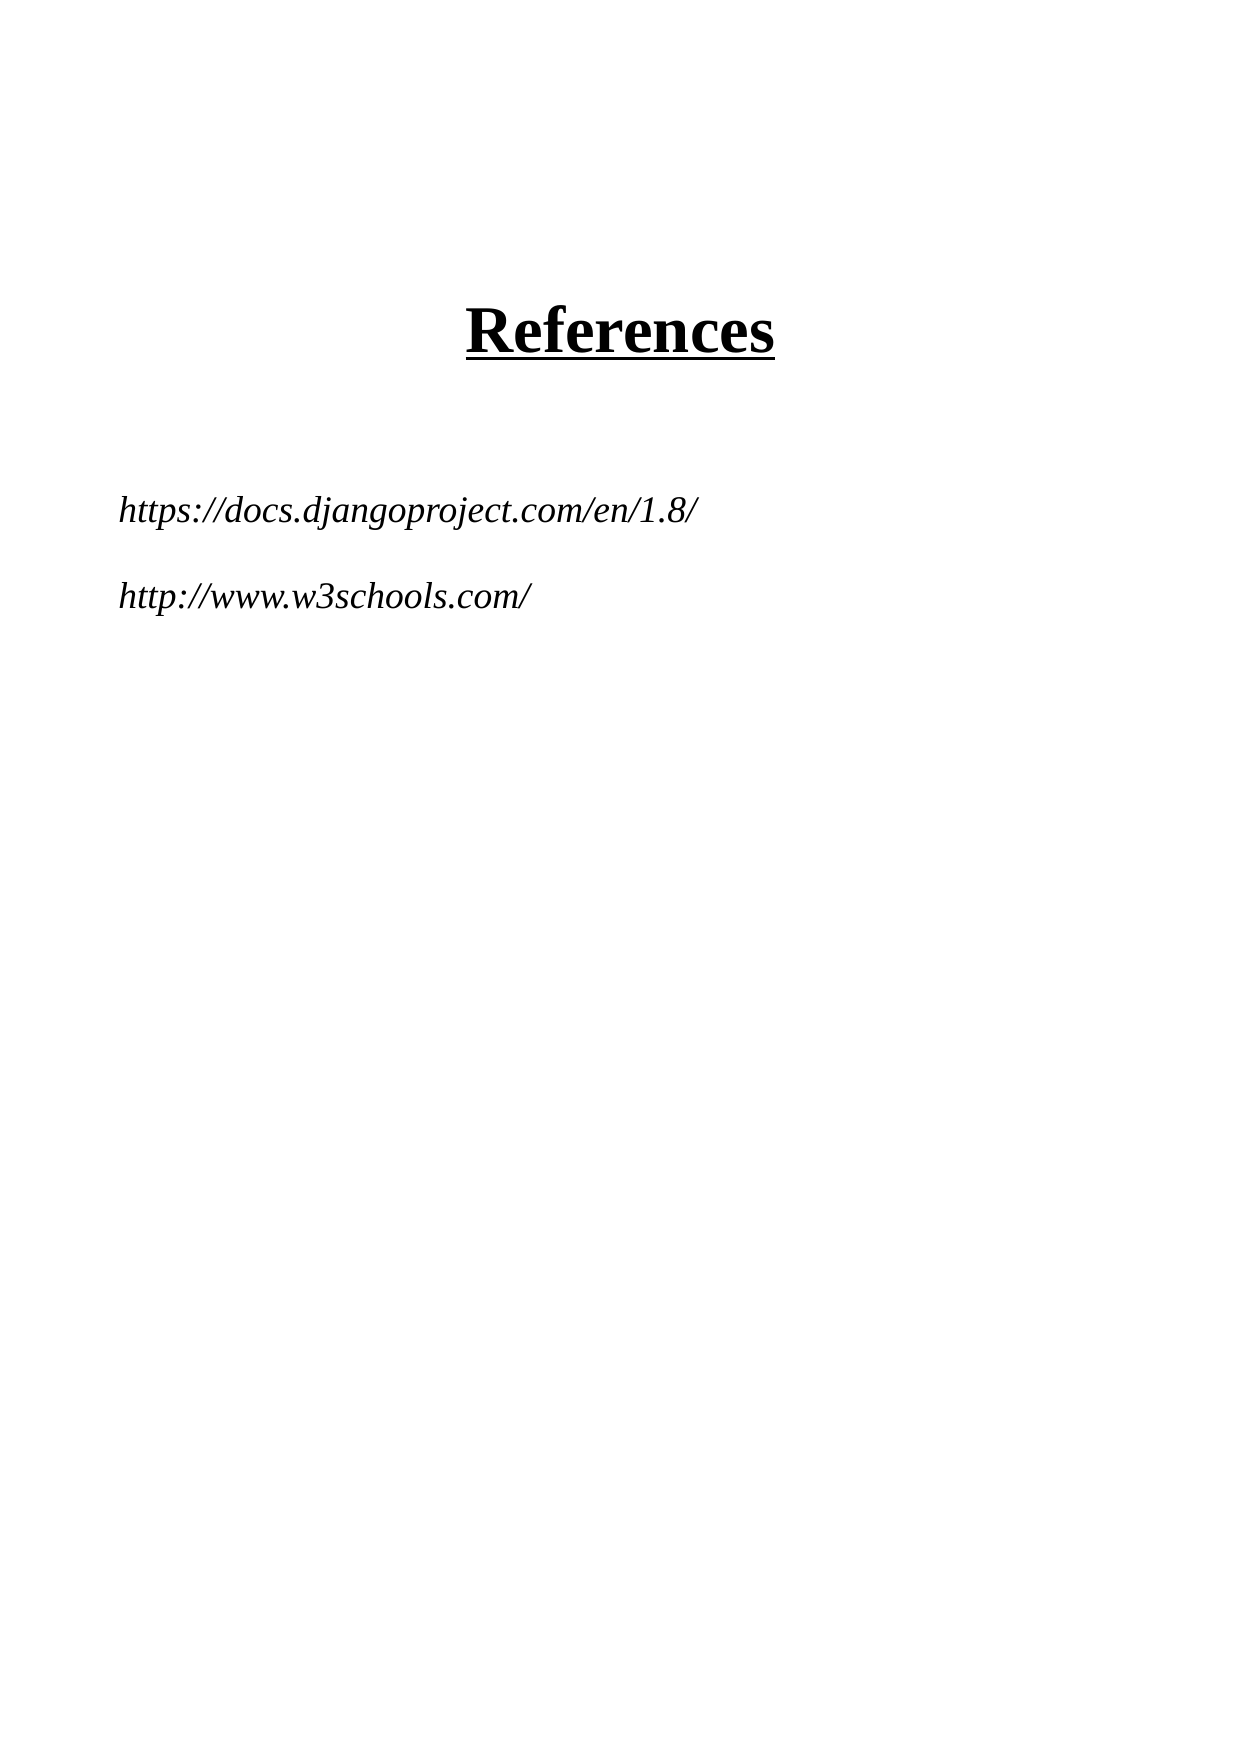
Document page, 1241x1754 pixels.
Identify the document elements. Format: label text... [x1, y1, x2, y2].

text References [118, 291, 1122, 367]
text https://docs.djangoproject.com/en/1.8/ [118, 487, 1122, 530]
text http://www.w3schools.com/ [118, 573, 1122, 616]
